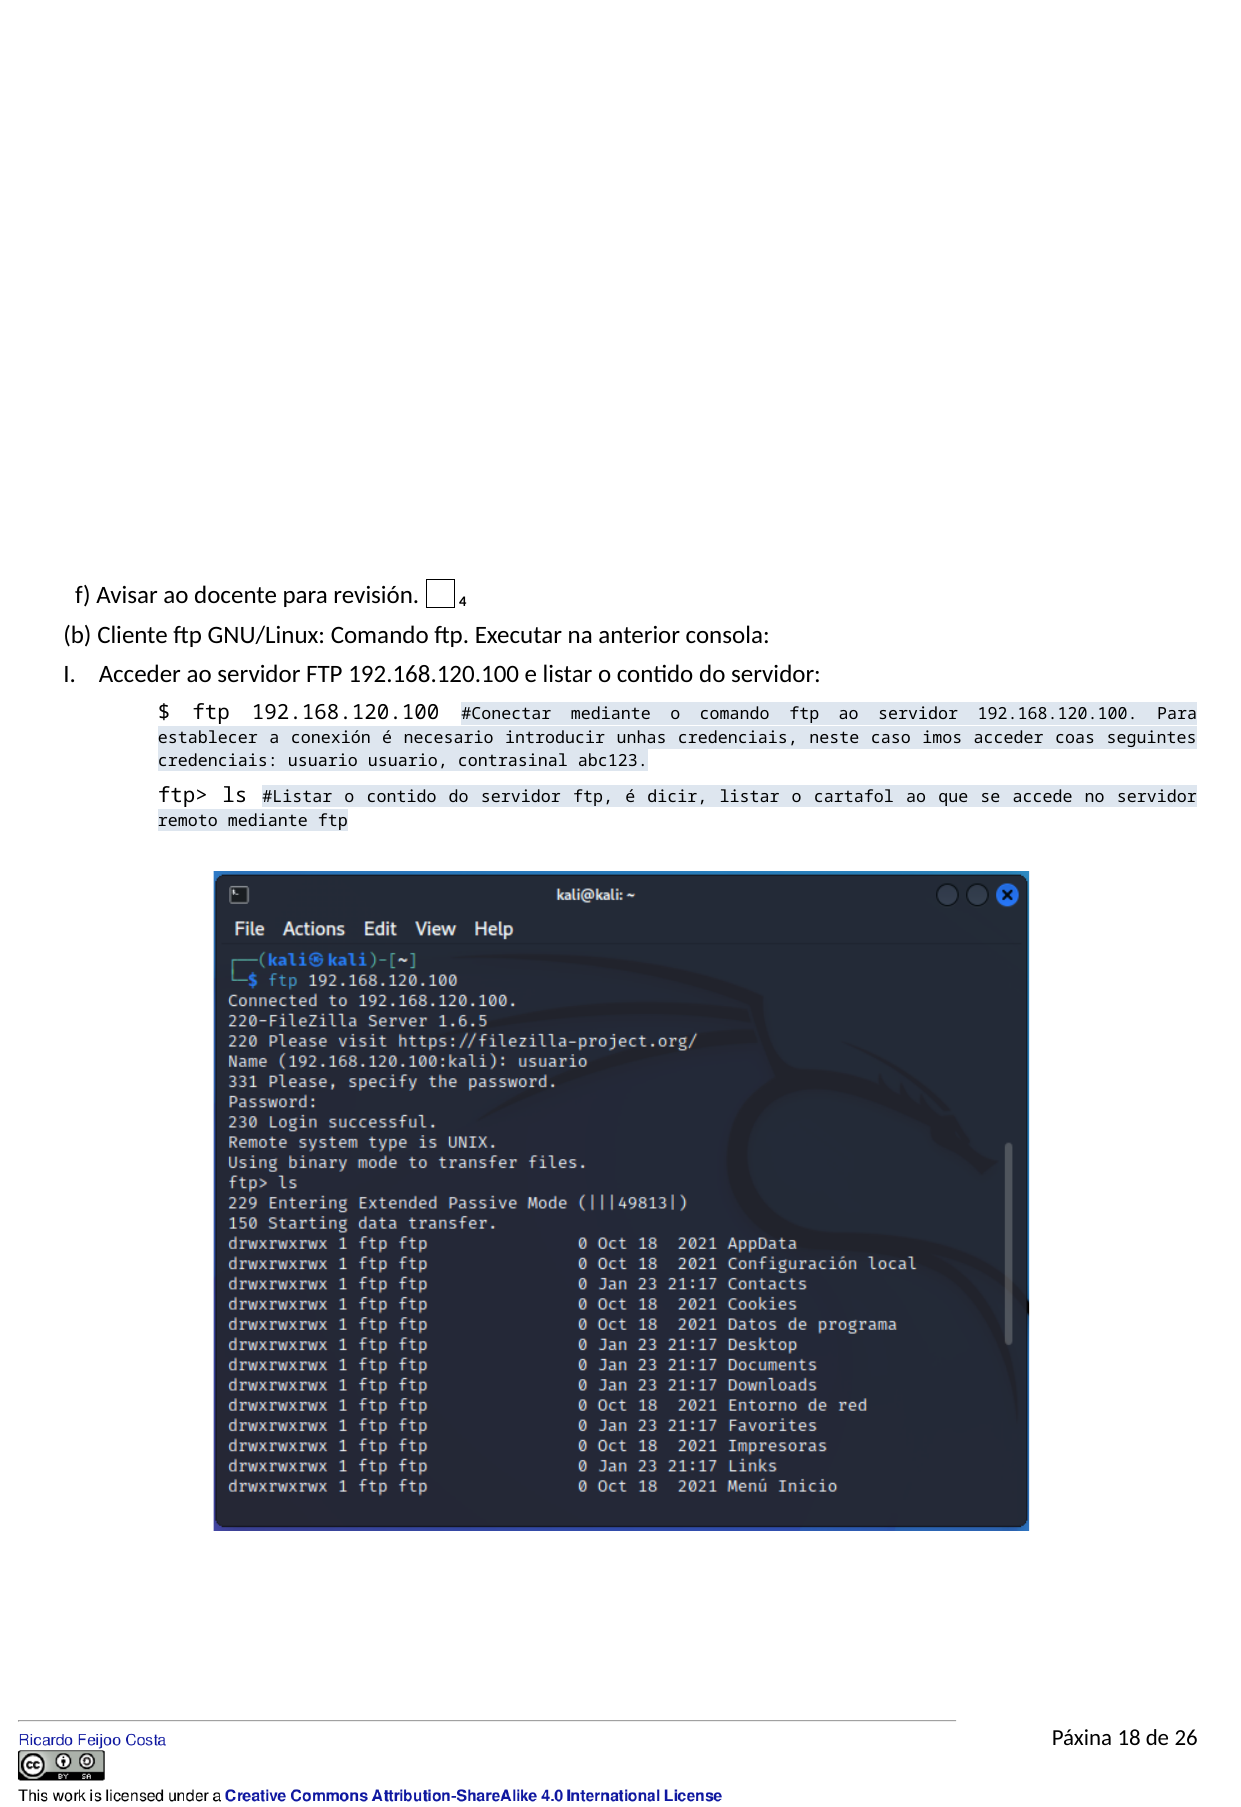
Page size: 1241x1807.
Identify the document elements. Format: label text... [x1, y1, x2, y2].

picture [213, 871, 1030, 1531]
text f) Avisar ao docente para revisión. 4 [75, 580, 1197, 610]
list $ ftp 192.168.120.100 #Conectar mediante o comando ftp ao servidor 192.168.120.100. Para establecer a conexión é necesario introducir unhas credenciais, neste caso imos acceder coas seguintes credenciais: usuario usuario, contrasinal abc123. [122, 697, 1197, 771]
list Acceder ao servidor FTP 192.168.120.100 e listar o contido do servidor: [63, 658, 1197, 689]
list ftp> ls #Listar o contido do servidor ftp, é dicir, listar o cartafol ao que se accede no servidor remoto mediante ftp [122, 780, 1197, 831]
picture [8, 1715, 957, 1806]
list (b) Cliente ftp GNU/Linux: Comando ftp. Executar na anterior consola: [63, 619, 1197, 649]
